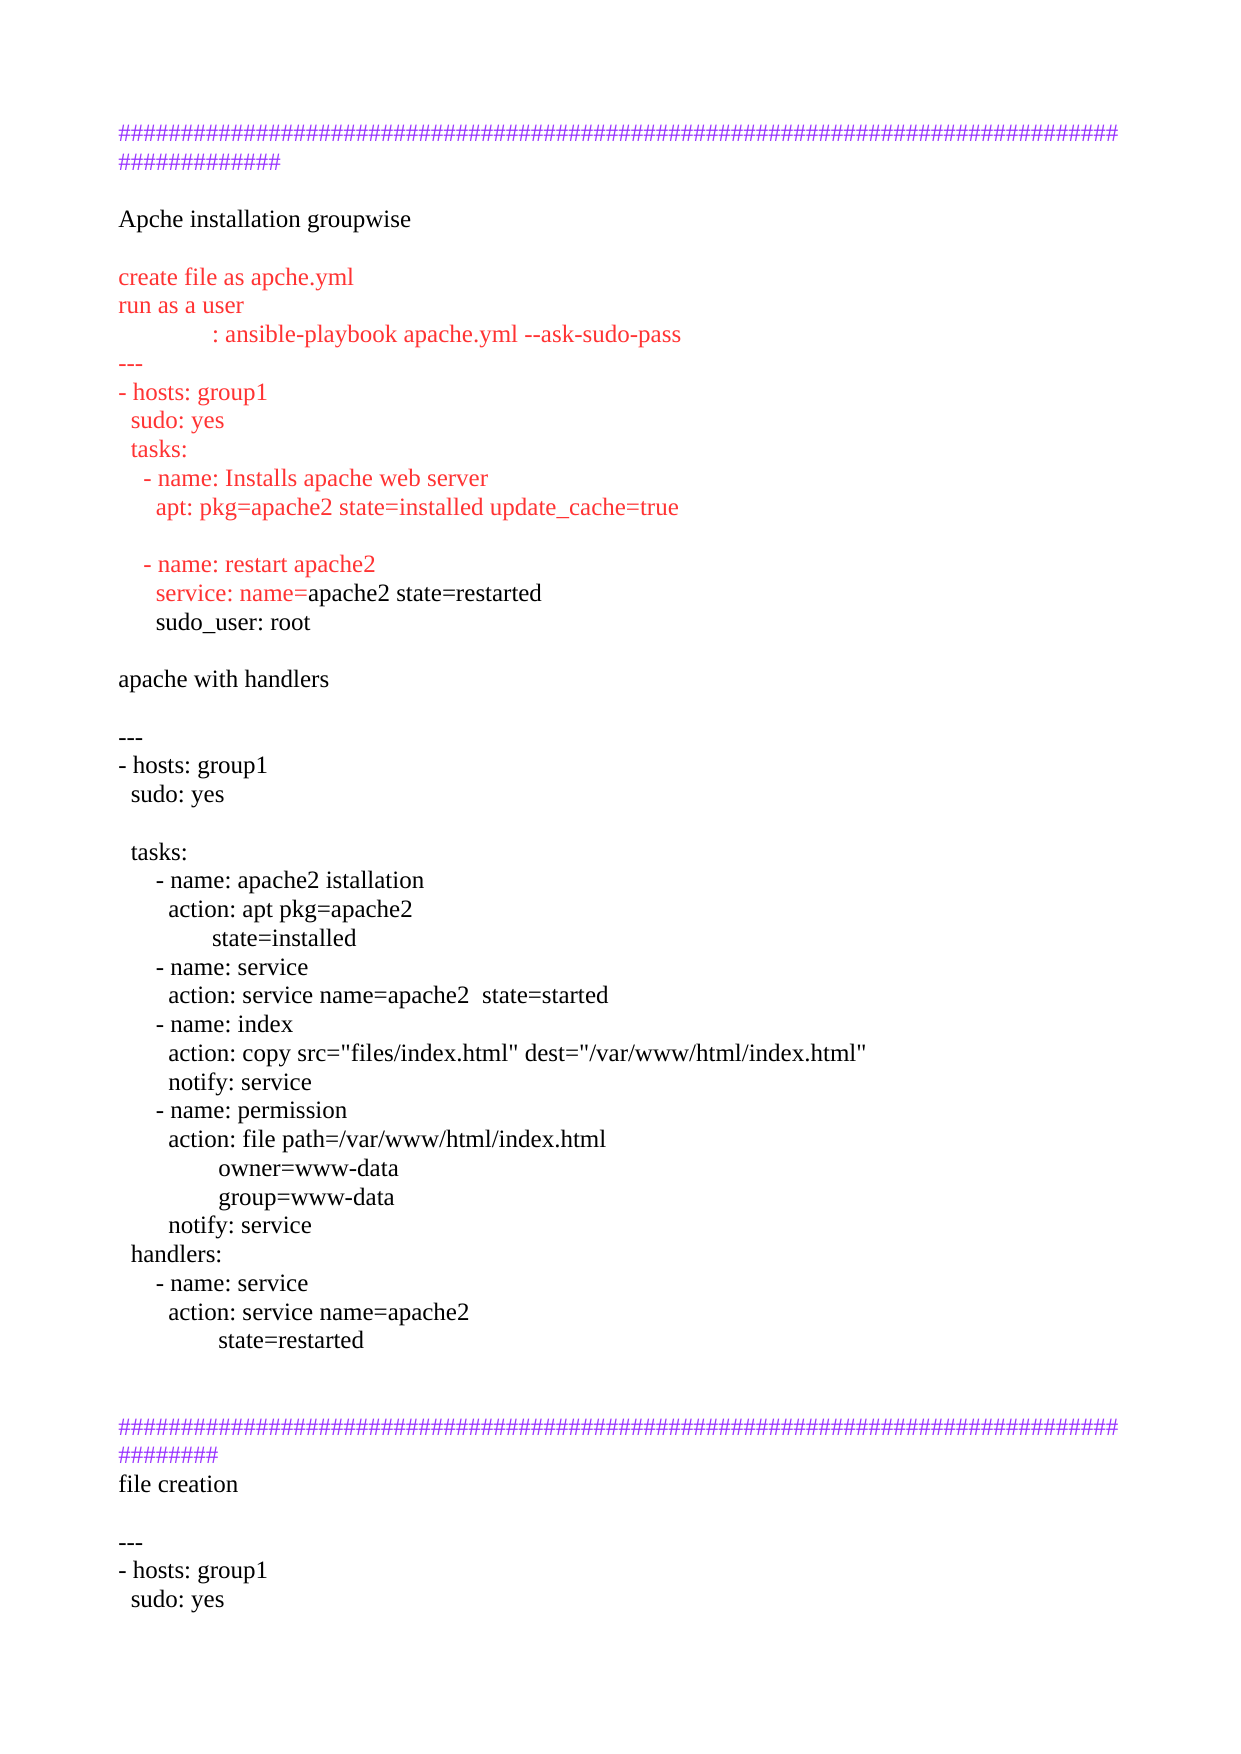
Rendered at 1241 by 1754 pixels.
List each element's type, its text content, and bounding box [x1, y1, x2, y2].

text - name: apache2 istallation [118, 866, 1122, 894]
text sudo: yes [118, 779, 1122, 808]
text --- [118, 1527, 1122, 1556]
text action: copy src="files/index.html" dest="/var/www/html/index.html" [118, 1038, 1122, 1067]
text run as a user [118, 291, 1122, 319]
text action: service name=apache2 state=started [118, 981, 1122, 1009]
text state=installed [118, 923, 1122, 952]
text service: name=apache2 state=restarted [118, 578, 1122, 607]
text - name: permission [118, 1096, 1122, 1124]
text - name: restart apache2 [118, 549, 1122, 578]
text - hosts: group1 [118, 751, 1122, 779]
text sudo_user: root [118, 607, 1122, 636]
text action: service name=apache2 [118, 1297, 1122, 1326]
text handlers: [118, 1239, 1122, 1268]
text action: file path=/var/www/html/index.html [118, 1124, 1122, 1153]
text Apche installation groupwise [118, 204, 1122, 233]
text owner=www-data [118, 1153, 1122, 1182]
text notify: service [118, 1067, 1122, 1096]
text apache with handlers [118, 664, 1122, 693]
text sudo: yes [118, 1584, 1122, 1613]
text file creation [118, 1469, 1122, 1498]
text group=www-data [118, 1182, 1122, 1211]
text : ansible-playbook apache.yml --ask-sudo-pass [118, 319, 1122, 348]
text - name: Installs apache web server [118, 463, 1122, 492]
text action: apt pkg=apache2 [118, 894, 1122, 923]
text - hosts: group1 [118, 377, 1122, 406]
text --- [118, 722, 1122, 751]
text sudo: yes [118, 406, 1122, 434]
text create file as apche.yml [118, 262, 1122, 291]
text --- [118, 348, 1122, 377]
text - hosts: group1 [118, 1556, 1122, 1584]
text tasks: [118, 837, 1122, 866]
text tasks: [118, 434, 1122, 463]
text ############################################################################################# [118, 118, 1122, 176]
text notify: service [118, 1211, 1122, 1239]
text ######################################################################################## [118, 1412, 1122, 1469]
text - name: service [118, 952, 1122, 981]
text - name: index [118, 1009, 1122, 1038]
text apt: pkg=apache2 state=installed update_cache=true [118, 492, 1122, 521]
text state=restarted [118, 1326, 1122, 1354]
text - name: service [118, 1268, 1122, 1297]
